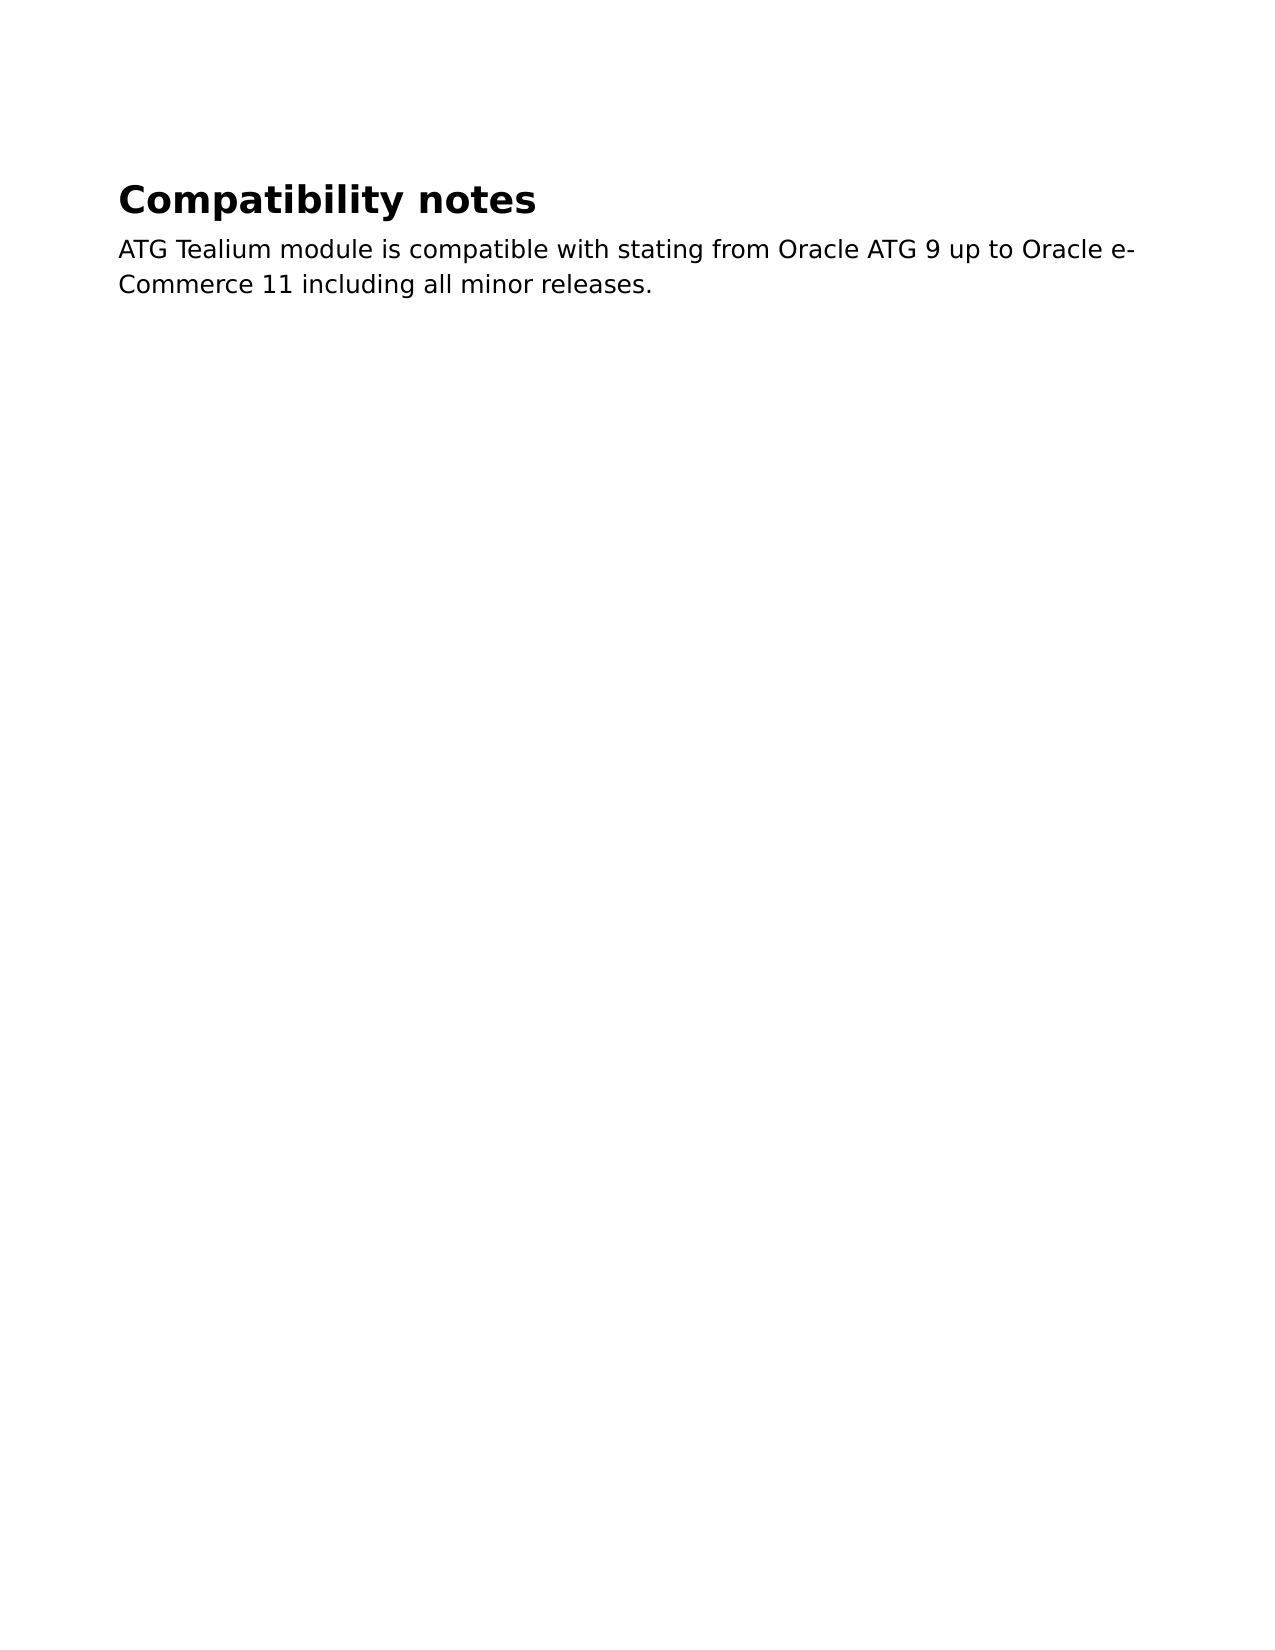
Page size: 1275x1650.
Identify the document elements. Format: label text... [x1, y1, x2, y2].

subtitle Compatibility notes [118, 178, 1157, 222]
text ATG Tealium module is compatible with stating from Oracle ATG 9 up to Oracle e-Commerce 11 including all minor releases. [118, 235, 1157, 299]
